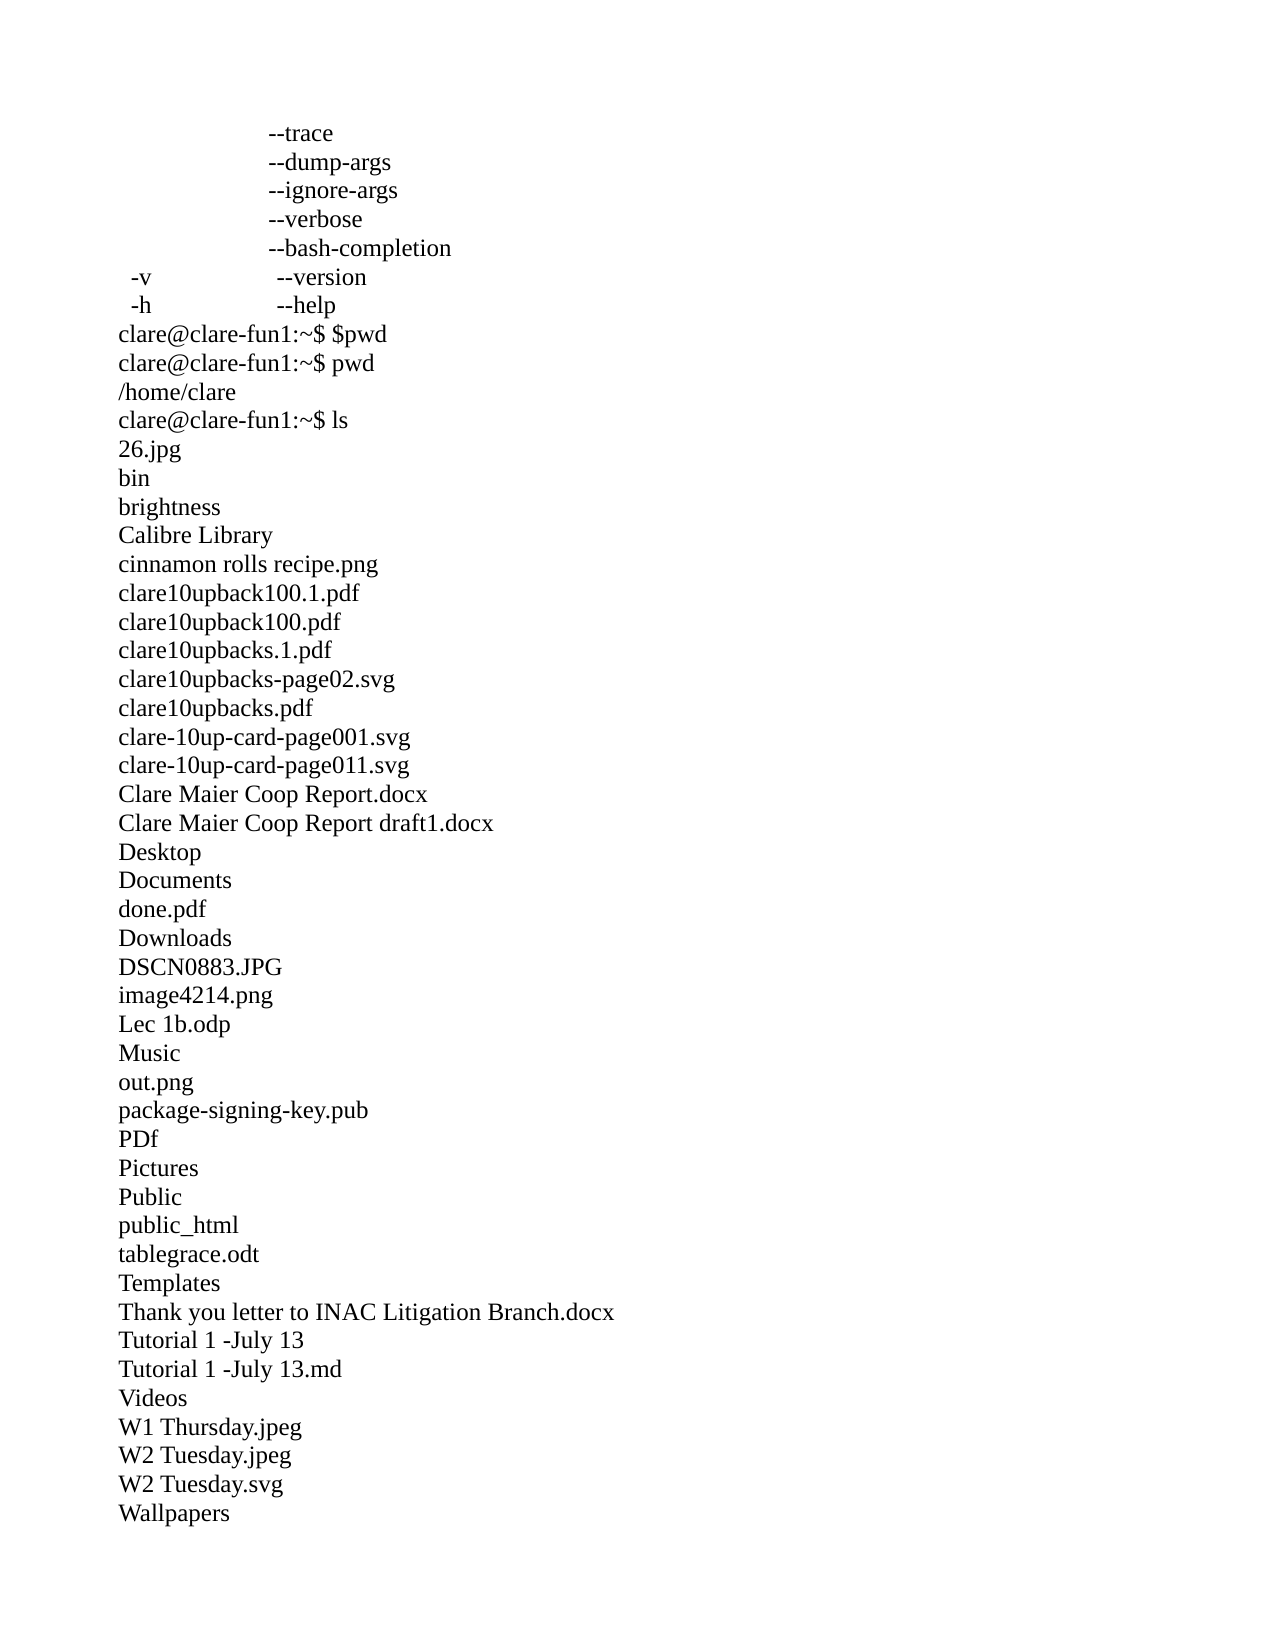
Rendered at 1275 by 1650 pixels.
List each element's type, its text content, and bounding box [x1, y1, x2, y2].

text clare10upback100.1.pdf [118, 578, 1157, 607]
text clare@clare-fun1:~$ pwd [118, 348, 1157, 377]
text Downloads [118, 923, 1157, 952]
text W2 Tuesday.jpeg [118, 1441, 1157, 1469]
text --ignore-args [118, 176, 1157, 204]
text W1 Thursday.jpeg [118, 1412, 1157, 1441]
text Tutorial 1 -July 13 [118, 1326, 1157, 1354]
text clare10upback100.pdf [118, 607, 1157, 636]
text cinnamon rolls recipe.png [118, 549, 1157, 578]
text package-signing-key.pub [118, 1096, 1157, 1124]
text --bash-completion [118, 233, 1157, 262]
text Tutorial 1 -July 13.md [118, 1354, 1157, 1383]
text Calibre Library [118, 521, 1157, 549]
text bin [118, 463, 1157, 492]
text W2 Tuesday.svg [118, 1469, 1157, 1498]
text -h --help [118, 291, 1157, 319]
text Lec 1b.odp [118, 1009, 1157, 1038]
text public_html [118, 1211, 1157, 1239]
text clare-10up-card-page001.svg [118, 722, 1157, 751]
text tablegrace.odt [118, 1239, 1157, 1268]
text done.pdf [118, 894, 1157, 923]
text Wallpapers [118, 1498, 1157, 1527]
text brightness [118, 492, 1157, 521]
text DSCN0883.JPG [118, 952, 1157, 981]
text -v --version [118, 262, 1157, 291]
text image4214.png [118, 981, 1157, 1009]
text Documents [118, 866, 1157, 894]
text --verbose [118, 204, 1157, 233]
text --dump-args [118, 147, 1157, 176]
text Clare Maier Coop Report.docx [118, 779, 1157, 808]
text 26.jpg [118, 434, 1157, 463]
text Public [118, 1182, 1157, 1211]
text Videos [118, 1383, 1157, 1412]
text Music [118, 1038, 1157, 1067]
text /home/clare [118, 377, 1157, 406]
text Pictures [118, 1153, 1157, 1182]
text clare@clare-fun1:~$ ls [118, 406, 1157, 434]
text --trace [118, 118, 1157, 147]
text Thank you letter to INAC Litigation Branch.docx [118, 1297, 1157, 1326]
text clare-10up-card-page011.svg [118, 751, 1157, 779]
text Clare Maier Coop Report draft1.docx [118, 808, 1157, 837]
text Desktop [118, 837, 1157, 866]
text clare@clare-fun1:~$ $pwd [118, 319, 1157, 348]
text clare10upbacks-page02.svg [118, 664, 1157, 693]
text out.png [118, 1067, 1157, 1096]
text clare10upbacks.1.pdf [118, 636, 1157, 664]
text clare10upbacks.pdf [118, 693, 1157, 722]
text PDf [118, 1124, 1157, 1153]
text Templates [118, 1268, 1157, 1297]
